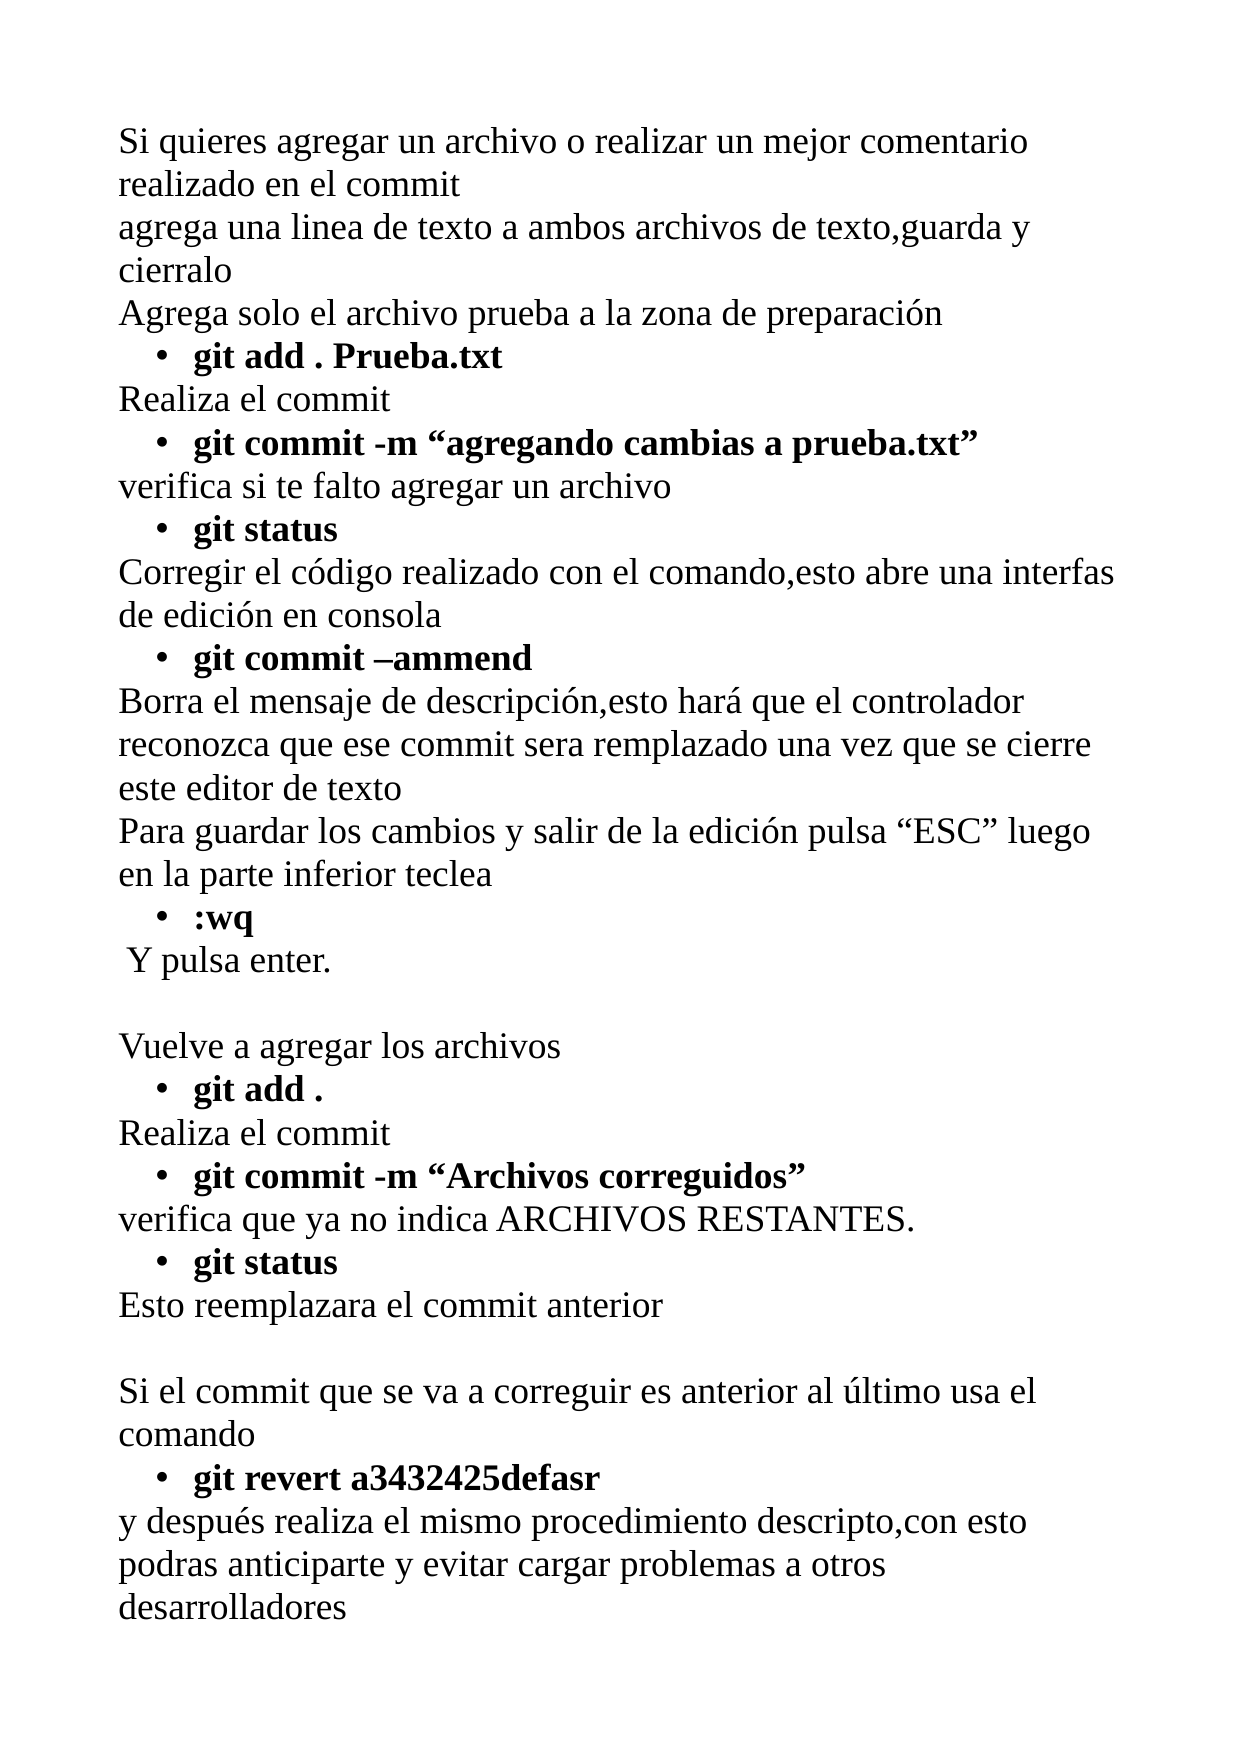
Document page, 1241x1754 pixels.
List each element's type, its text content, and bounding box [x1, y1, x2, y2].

text Borra el mensaje de descripción,esto hará que el controlador reconozca que ese commit sera remplazado una vez que se cierre este editor de texto [118, 679, 1122, 808]
text Corregir el código realizado con el comando,esto abre una interfas de edición en consola [118, 549, 1122, 636]
list git add . [156, 1067, 1122, 1110]
list git commit –ammend [156, 636, 1122, 679]
list git status [156, 506, 1122, 549]
text Si quieres agregar un archivo o realizar un mejor comentario realizado en el commit [118, 118, 1122, 204]
list git commit -m “Archivos correguidos” [156, 1153, 1122, 1196]
text agrega una linea de texto a ambos archivos de texto,guarda y cierralo [118, 204, 1122, 291]
text Si el commit que se va a correguir es anterior al último usa el comando [118, 1369, 1122, 1455]
text verifica si te falto agregar un archivo [118, 463, 1122, 506]
list git add . Prueba.txt [156, 334, 1122, 377]
text Realiza el commit [118, 377, 1122, 420]
text y después realiza el mismo procedimiento descripto,con esto podras anticiparte y evitar cargar problemas a otros desarrolladores [118, 1498, 1122, 1627]
text Vuelve a agregar los archivos [118, 1024, 1122, 1067]
list git revert a3432425defasr [156, 1455, 1122, 1498]
text Agrega solo el archivo prueba a la zona de preparación [118, 291, 1122, 334]
text Y pulsa enter. [118, 937, 1122, 981]
list git commit -m “agregando cambias a prueba.txt” [156, 420, 1122, 463]
text verifica que ya no indica ARCHIVOS RESTANTES. [118, 1196, 1122, 1239]
text Para guardar los cambios y salir de la edición pulsa “ESC” luego en la parte inferior teclea [118, 808, 1122, 894]
list :wq [156, 894, 1122, 937]
list git status [156, 1239, 1122, 1282]
text Esto reemplazara el commit anterior [118, 1282, 1122, 1326]
text Realiza el commit [118, 1110, 1122, 1153]
